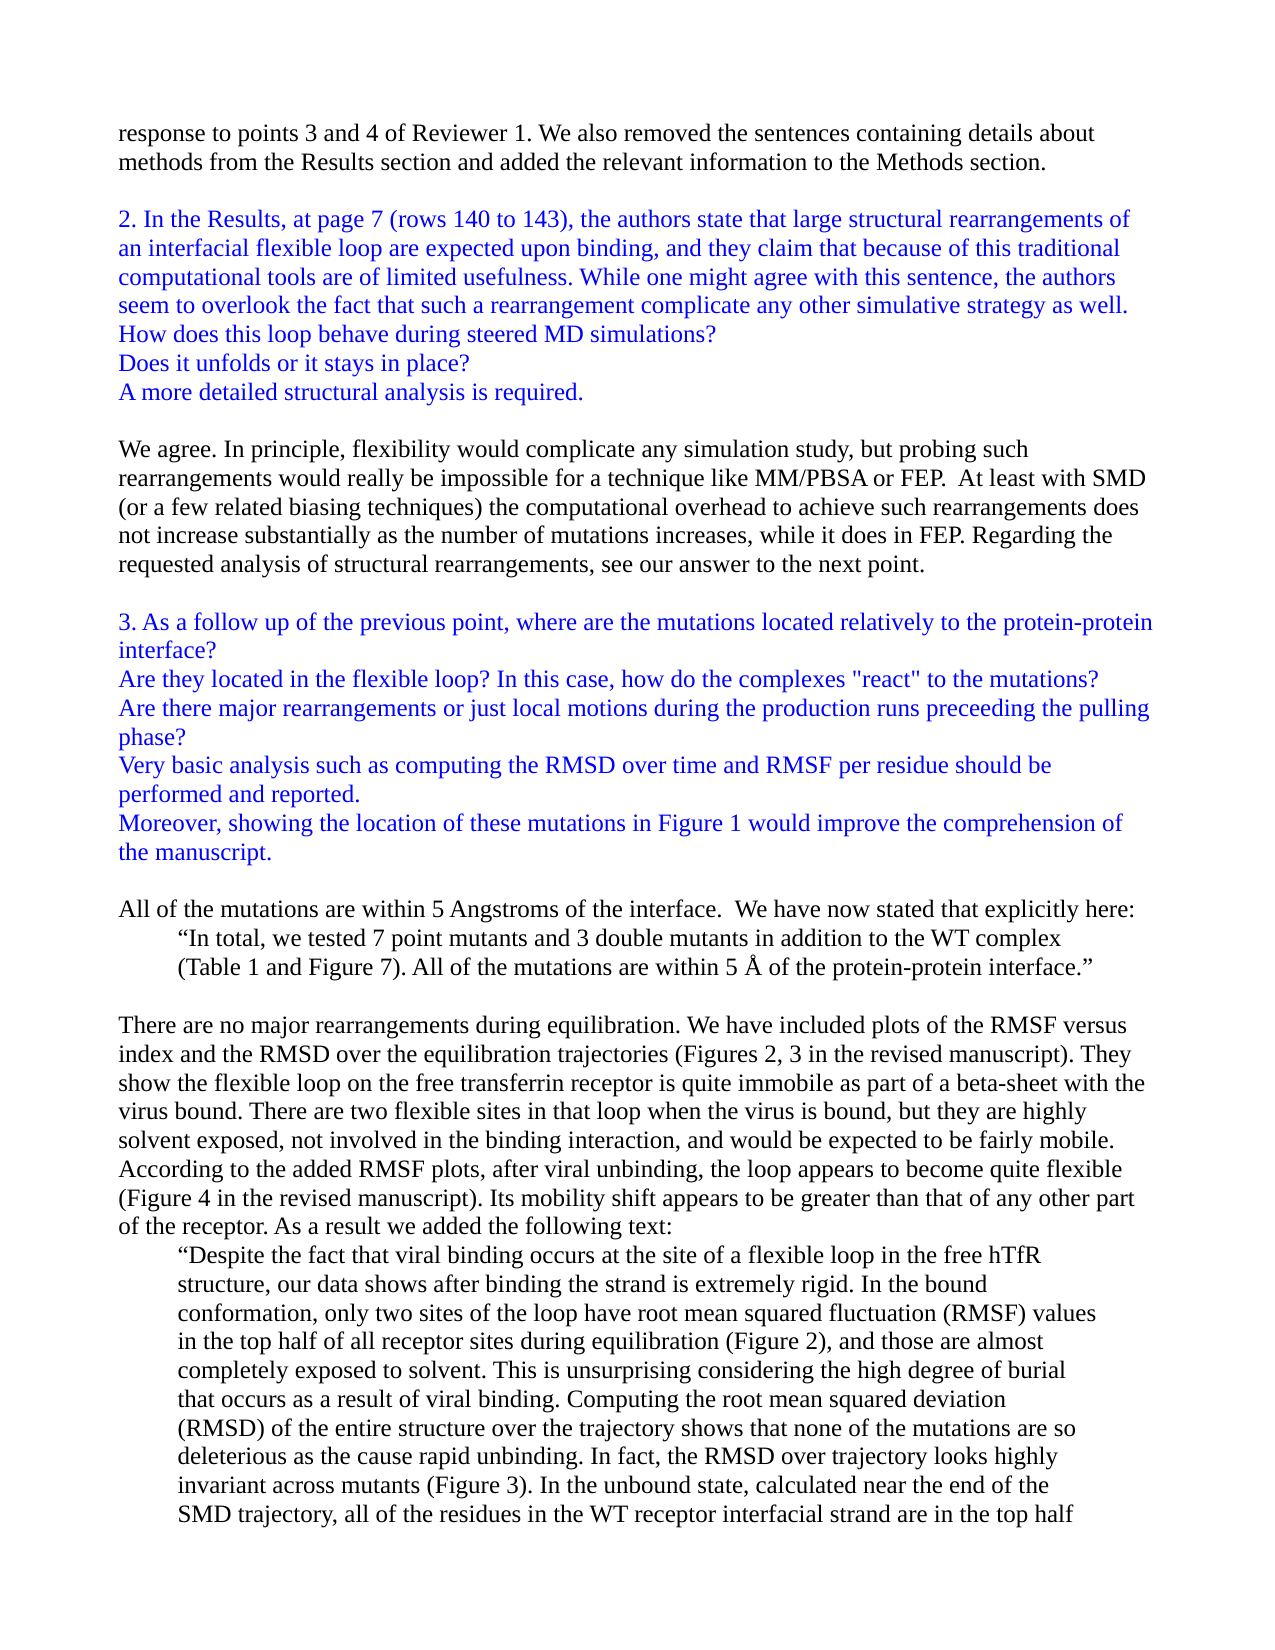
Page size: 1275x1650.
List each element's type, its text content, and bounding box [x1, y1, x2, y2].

text There are no major rearrangements during equilibration. We have included plots of the RMSF versus index and the RMSD over the equilibration trajectories (Figures 2, 3 in the revised manuscript). They show the flexible loop on the free transferrin receptor is quite immobile as part of a beta-sheet with the virus bound. There are two flexible sites in that loop when the virus is bound, but they are highly solvent exposed, not involved in the binding interaction, and would be expected to be fairly mobile. According to the added RMSF plots, after viral unbinding, the loop appears to become quite flexible (Figure 4 in the revised manuscript). Its mobility shift appears to be greater than that of any other part of the receptor. As a result we added the following text: [118, 1010, 1157, 1240]
text Moreover, showing the location of these mutations in Figure 1 would improve the comprehension of the manuscript. [118, 808, 1157, 866]
text We agree. In principle, flexibility would complicate any simulation study, but probing such rearrangements would really be impossible for a technique like MM/PBSA or FEP. At least with SMD (or a few related biasing techniques) the computational overhead to achieve such rearrangements does not increase substantially as the number of mutations increases, while it does in FEP. Regarding the requested analysis of structural rearrangements, see our answer to the next point. [118, 434, 1157, 578]
text Does it unfolds or it stays in place? [118, 348, 1157, 377]
text All of the mutations are within 5 Angstroms of the interface. We have now stated that explicitly here: [118, 894, 1157, 923]
text response to points 3 and 4 of Reviewer 1. We also removed the sentences containing details about methods from the Results section and added the relevant information to the Methods section. [118, 118, 1157, 176]
text Very basic analysis such as computing the RMSD over time and RMSF per residue should be performed and reported. [118, 751, 1157, 808]
text “In total, we tested 7 point mutants and 3 double mutants in addition to the WT complex (Table 1 and Figure 7). All of the mutations are within 5 Å of the protein-protein interface.” [177, 923, 1098, 981]
text Are there major rearrangements or just local motions during the production runs preceeding the pulling phase? [118, 693, 1157, 751]
text 2. In the Results, at page 7 (rows 140 to 143), the authors state that large structural rearrangements of an interfacial flexible loop are expected upon binding, and they claim that because of this traditional computational tools are of limited usefulness. While one might agree with this sentence, the authors seem to overlook the fact that such a rearrangement complicate any other simulative strategy as well. How does this loop behave during steered MD simulations? [118, 204, 1157, 348]
text 3. As a follow up of the previous point, where are the mutations located relatively to the protein-protein interface? [118, 607, 1157, 664]
text A more detailed structural analysis is required. [118, 377, 1157, 406]
text Are they located in the flexible loop? In this case, how do the complexes "react" to the mutations? [118, 664, 1157, 693]
text “Despite the fact that viral binding occurs at the site of a flexible loop in the free hTfR structure, our data shows after binding the strand is extremely rigid. In the bound conformation, only two sites of the loop have root mean squared fluctuation (RMSF) values in the top half of all receptor sites during equilibration (Figure 2), and those are almost completely exposed to solvent. This is unsurprising considering the high degree of burial that occurs as a result of viral binding. Computing the root mean squared deviation (RMSD) of the entire structure over the trajectory shows that none of the mutations are so deleterious as the cause rapid unbinding. In fact, the RMSD over trajectory looks highly invariant across mutants (Figure 3). In the unbound state, calculated near the end of the SMD trajectory, all of the residues in the WT receptor interfacial strand are in the top half [177, 1240, 1098, 1528]
